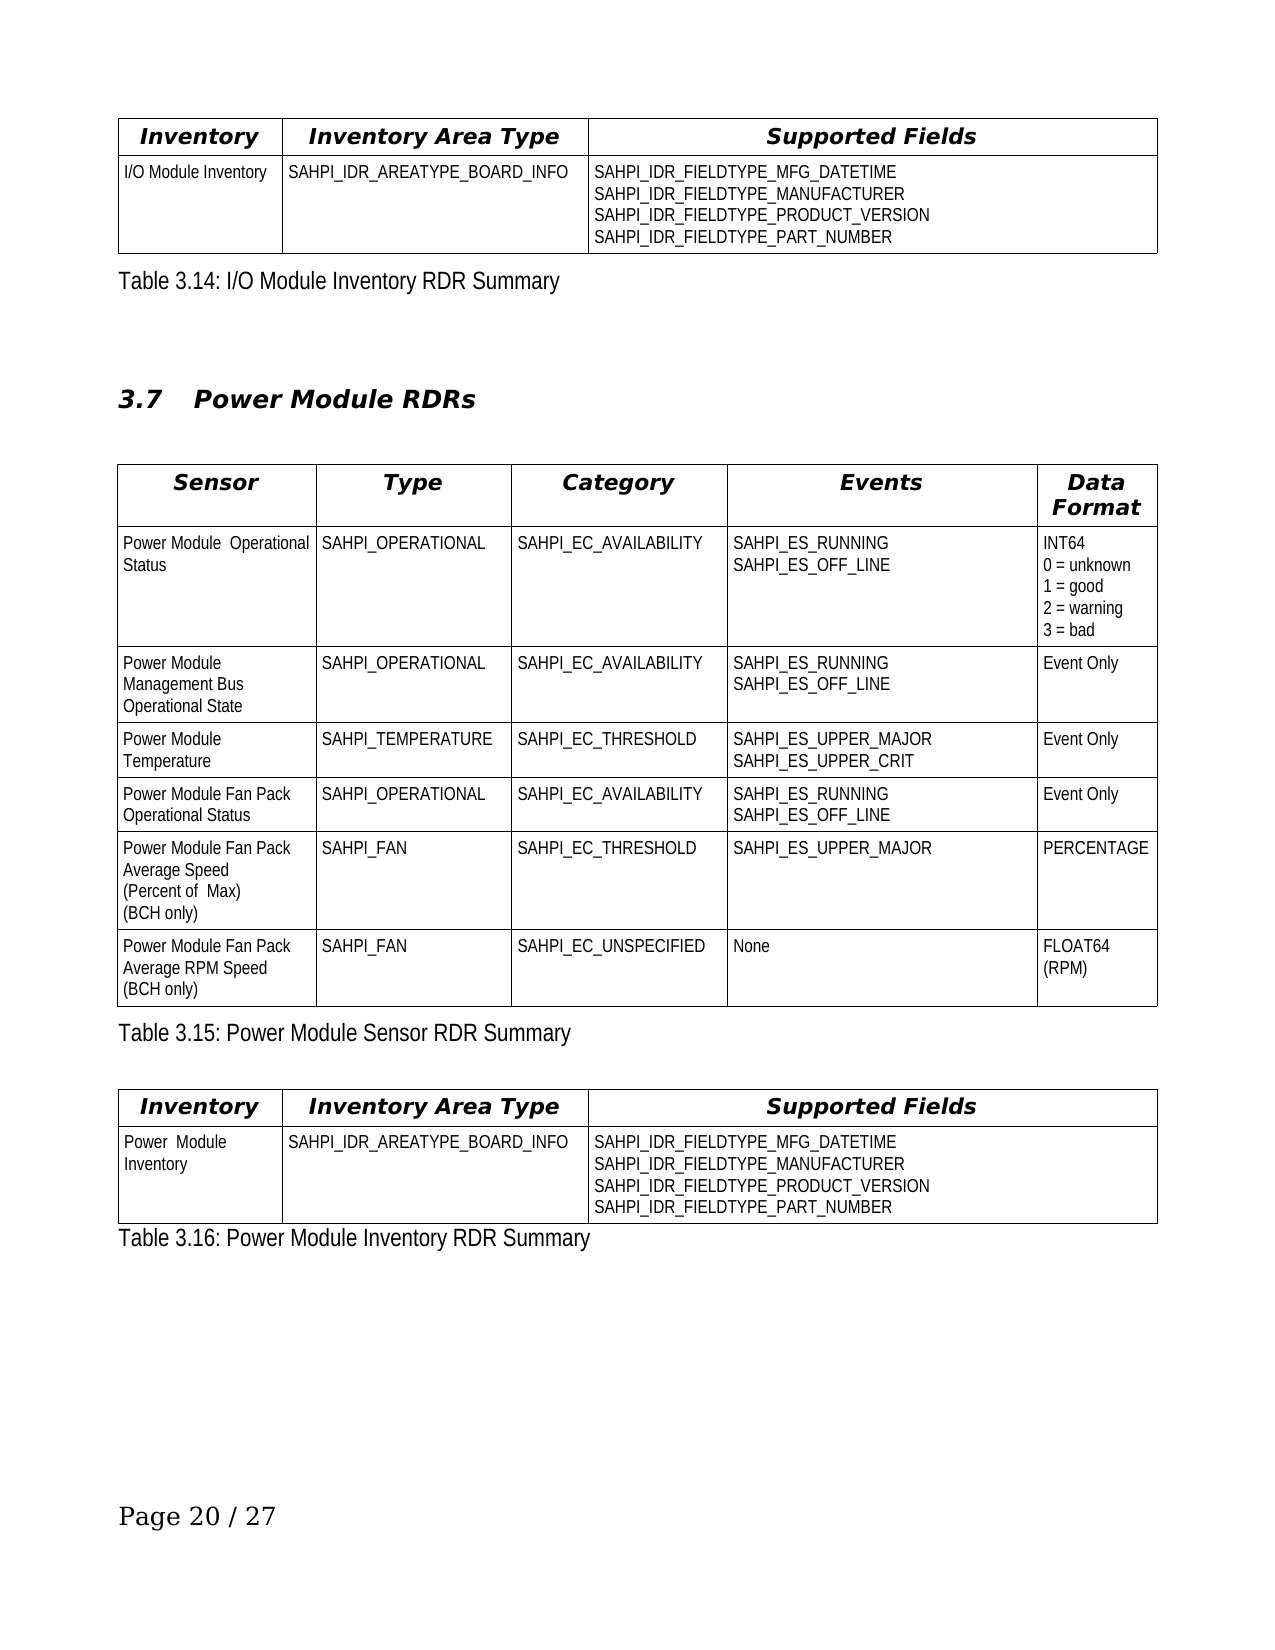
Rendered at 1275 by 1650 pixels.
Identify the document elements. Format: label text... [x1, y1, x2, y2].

table_cell SAHPI_IDR_FIELDTYPE_MFG_DATETIME SAHPI_IDR_FIELDTYPE_MANUFACTURER SAHPI_IDR_FIELDTYPE_PRODUCT_VERSION SAHPI_IDR_FIELDTYPE_PART_NUMBER [589, 156, 1157, 253]
table_cell SAHPI_ES_UPPER_MAJOR [728, 832, 1037, 929]
table_cell SAHPI_FAN [317, 832, 511, 929]
table_cell None [728, 930, 1037, 1006]
text Table 3.16: Power Module Inventory RDR Summary [118, 1224, 1157, 1252]
table_cell SAHPI_EC_AVAILABILITY [512, 647, 727, 722]
table_header Inventory Area Type [283, 1090, 588, 1126]
table_cell Event Only [1038, 723, 1157, 777]
table_header Sensor [118, 465, 316, 526]
table_cell FLOAT64 (RPM) [1038, 930, 1157, 1006]
table_cell Event Only [1038, 647, 1157, 722]
table_cell SAHPI_EC_THRESHOLD [512, 723, 727, 777]
table_cell I/O Module Inventory [119, 156, 282, 253]
table_cell SAHPI_IDR_AREATYPE_BOARD_INFO [283, 1127, 588, 1223]
table_header Supported Fields [589, 1090, 1157, 1126]
table_cell SAHPI_ES_RUNNING SAHPI_ES_OFF_LINE [728, 647, 1037, 722]
table_header Data Format [1038, 465, 1157, 526]
table_cell Power Module Inventory [119, 1127, 282, 1223]
table_cell SAHPI_EC_AVAILABILITY [512, 527, 727, 646]
table_cell SAHPI_OPERATIONAL [317, 527, 511, 646]
table_cell SAHPI_OPERATIONAL [317, 647, 511, 722]
table_cell SAHPI_EC_AVAILABILITY [512, 778, 727, 831]
table_header Inventory [119, 119, 282, 155]
table_cell SAHPI_IDR_AREATYPE_BOARD_INFO [283, 156, 588, 253]
table_cell INT64 0 = unknown 1 = good 2 = warning 3 = bad [1038, 527, 1157, 646]
table_header Category [512, 465, 727, 526]
table_header Inventory Area Type [283, 119, 588, 155]
table_cell Event Only [1038, 778, 1157, 831]
table_cell SAHPI_FAN [317, 930, 511, 1006]
table_cell SAHPI_TEMPERATURE [317, 723, 511, 777]
table_cell Power Module Operational Status [118, 527, 316, 646]
subtitle Power Module RDRs [118, 385, 1157, 414]
table_cell SAHPI_IDR_FIELDTYPE_MFG_DATETIME SAHPI_IDR_FIELDTYPE_MANUFACTURER SAHPI_IDR_FIELDTYPE_PRODUCT_VERSION SAHPI_IDR_FIELDTYPE_PART_NUMBER [589, 1127, 1157, 1223]
table_cell Power Module Management Bus Operational State [118, 647, 316, 722]
table_cell SAHPI_OPERATIONAL [317, 778, 511, 831]
table_header Inventory [119, 1090, 282, 1126]
table_cell SAHPI_ES_RUNNING SAHPI_ES_OFF_LINE [728, 527, 1037, 646]
table_cell PERCENTAGE [1038, 832, 1157, 929]
table_cell SAHPI_ES_RUNNING SAHPI_ES_OFF_LINE [728, 778, 1037, 831]
table_header Supported Fields [589, 119, 1157, 155]
text Table 3.14: I/O Module Inventory RDR Summary [118, 266, 1157, 294]
table_header Events [728, 465, 1037, 526]
table_cell Power Module Fan Pack Average RPM Speed (BCH only) [118, 930, 316, 1006]
table_cell SAHPI_EC_THRESHOLD [512, 832, 727, 929]
table_cell SAHPI_ES_UPPER_MAJOR SAHPI_ES_UPPER_CRIT [728, 723, 1037, 777]
table_cell Power Module Temperature [118, 723, 316, 777]
text Table 3.15: Power Module Sensor RDR Summary [118, 1018, 1157, 1047]
table_cell Power Module Fan Pack Operational Status [118, 778, 316, 831]
table_header Type [317, 465, 511, 526]
table_cell SAHPI_EC_UNSPECIFIED [512, 930, 727, 1006]
table_cell Power Module Fan Pack Average Speed (Percent of Max) (BCH only) [118, 832, 316, 929]
